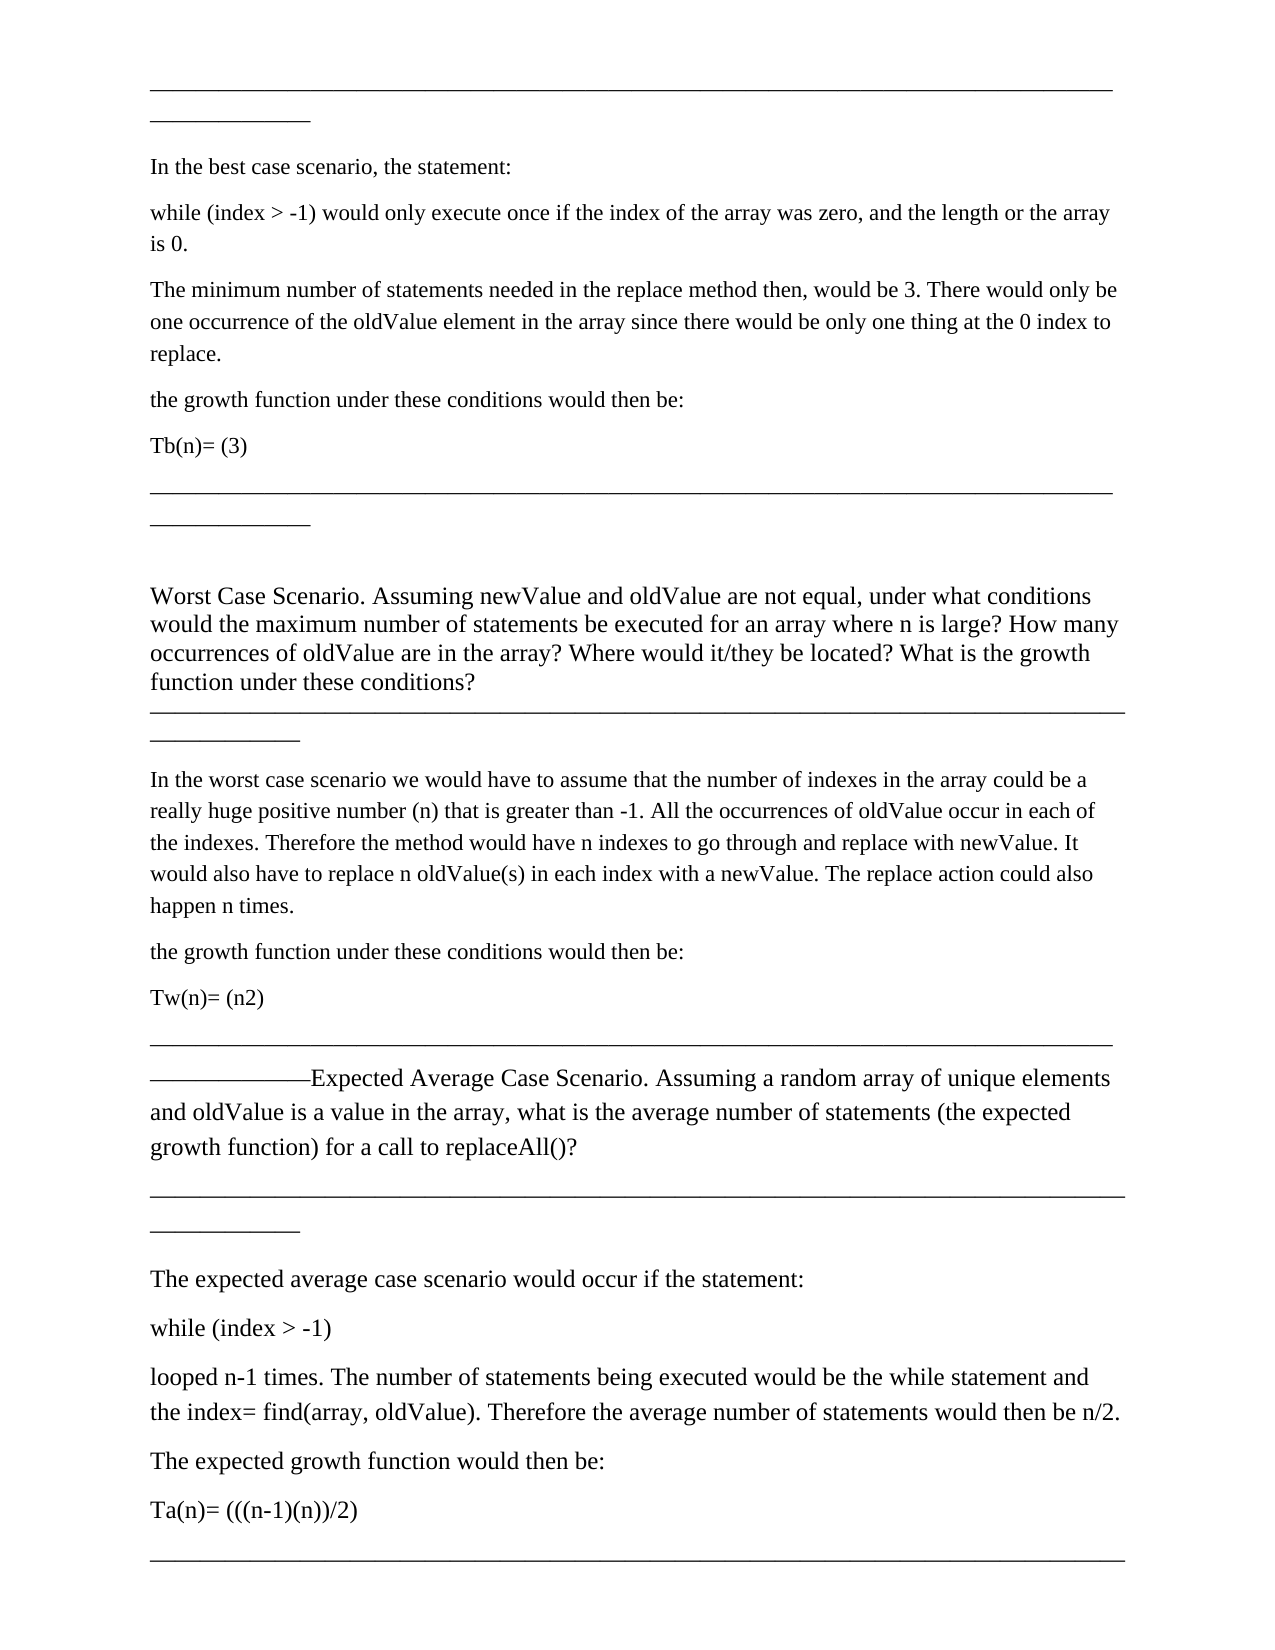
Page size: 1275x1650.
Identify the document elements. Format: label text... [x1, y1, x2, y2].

text The minimum number of statements needed in the replace method then, would be 3. There would only be one occurrence of the oldValue element in the array since there would be only one thing at the 0 index to replace. [150, 277, 1125, 366]
text Worst Case Scenario. Assuming newValue and oldValue are not equal, under what conditions would the maximum number of statements be executed for an array where n is large? How many occurrences of oldValue are in the array? Where would it/they be located? What is the growth function under these conditions? ————————————————————————————————————————————— [150, 714, 1125, 753]
text In the worst case scenario we would have to assume that the number of indexes in the array could be a really huge positive number (n) that is greater than -1. All the occurrences of oldValue occur in each of the indexes. Therefore the method would have n indexes to go through and replace with newValue. It would also have to replace n oldValue(s) in each index with a newValue. The replace action could also happen n times. [150, 766, 1125, 918]
text —————————————————————————————————————————————————Expected Average Case Scenario. Assuming a random array of unique elements and oldValue is a value in the array, what is the average number of statements (the expected growth function) for a call to replaceAll()? [150, 1031, 1125, 1160]
text Tb(n)= (3) [150, 432, 1125, 458]
text ————————————————————————————————————————————————— [150, 75, 1125, 133]
text ————————————————————————————————————————————— [150, 1562, 1125, 1573]
text Worst Case Scenario. Assuming newValue and oldValue are not equal, under what conditions would the maximum number of statements be executed for an array where n is large? How many occurrences of oldValue are in the array? Where would it/they be located? What is the growth function under these conditions? ————————————————————————————————————————————— [150, 581, 1125, 713]
text Ta(n)= (((n-1)(n))/2) [150, 1495, 1125, 1524]
text ————————————————————————————————————————————— [150, 1181, 1125, 1197]
text looped n-1 times. The number of statements being executed would be the while statement and the index= find(array, oldValue). Therefore the average number of statements would then be n/2. [150, 1362, 1125, 1426]
text In the best case scenario, the statement: [150, 153, 1125, 179]
text ————————————————————————————————————————————— [150, 1544, 1125, 1561]
text while (index > -1) [150, 1313, 1125, 1342]
text ————————————————————————————————————————————————— [150, 478, 1125, 536]
text the growth function under these conditions would then be: [150, 386, 1125, 412]
text Tw(n)= (n2) [150, 984, 1125, 1011]
text the growth function under these conditions would then be: [150, 938, 1125, 964]
text The expected average case scenario would occur if the statement: [150, 1264, 1125, 1293]
text The expected growth function would then be: [150, 1446, 1125, 1474]
text while (index > -1) would only execute once if the index of the array was zero, and the length or the array is 0. [150, 199, 1125, 257]
text ————————————————————————————————————————————— [150, 1198, 1125, 1244]
